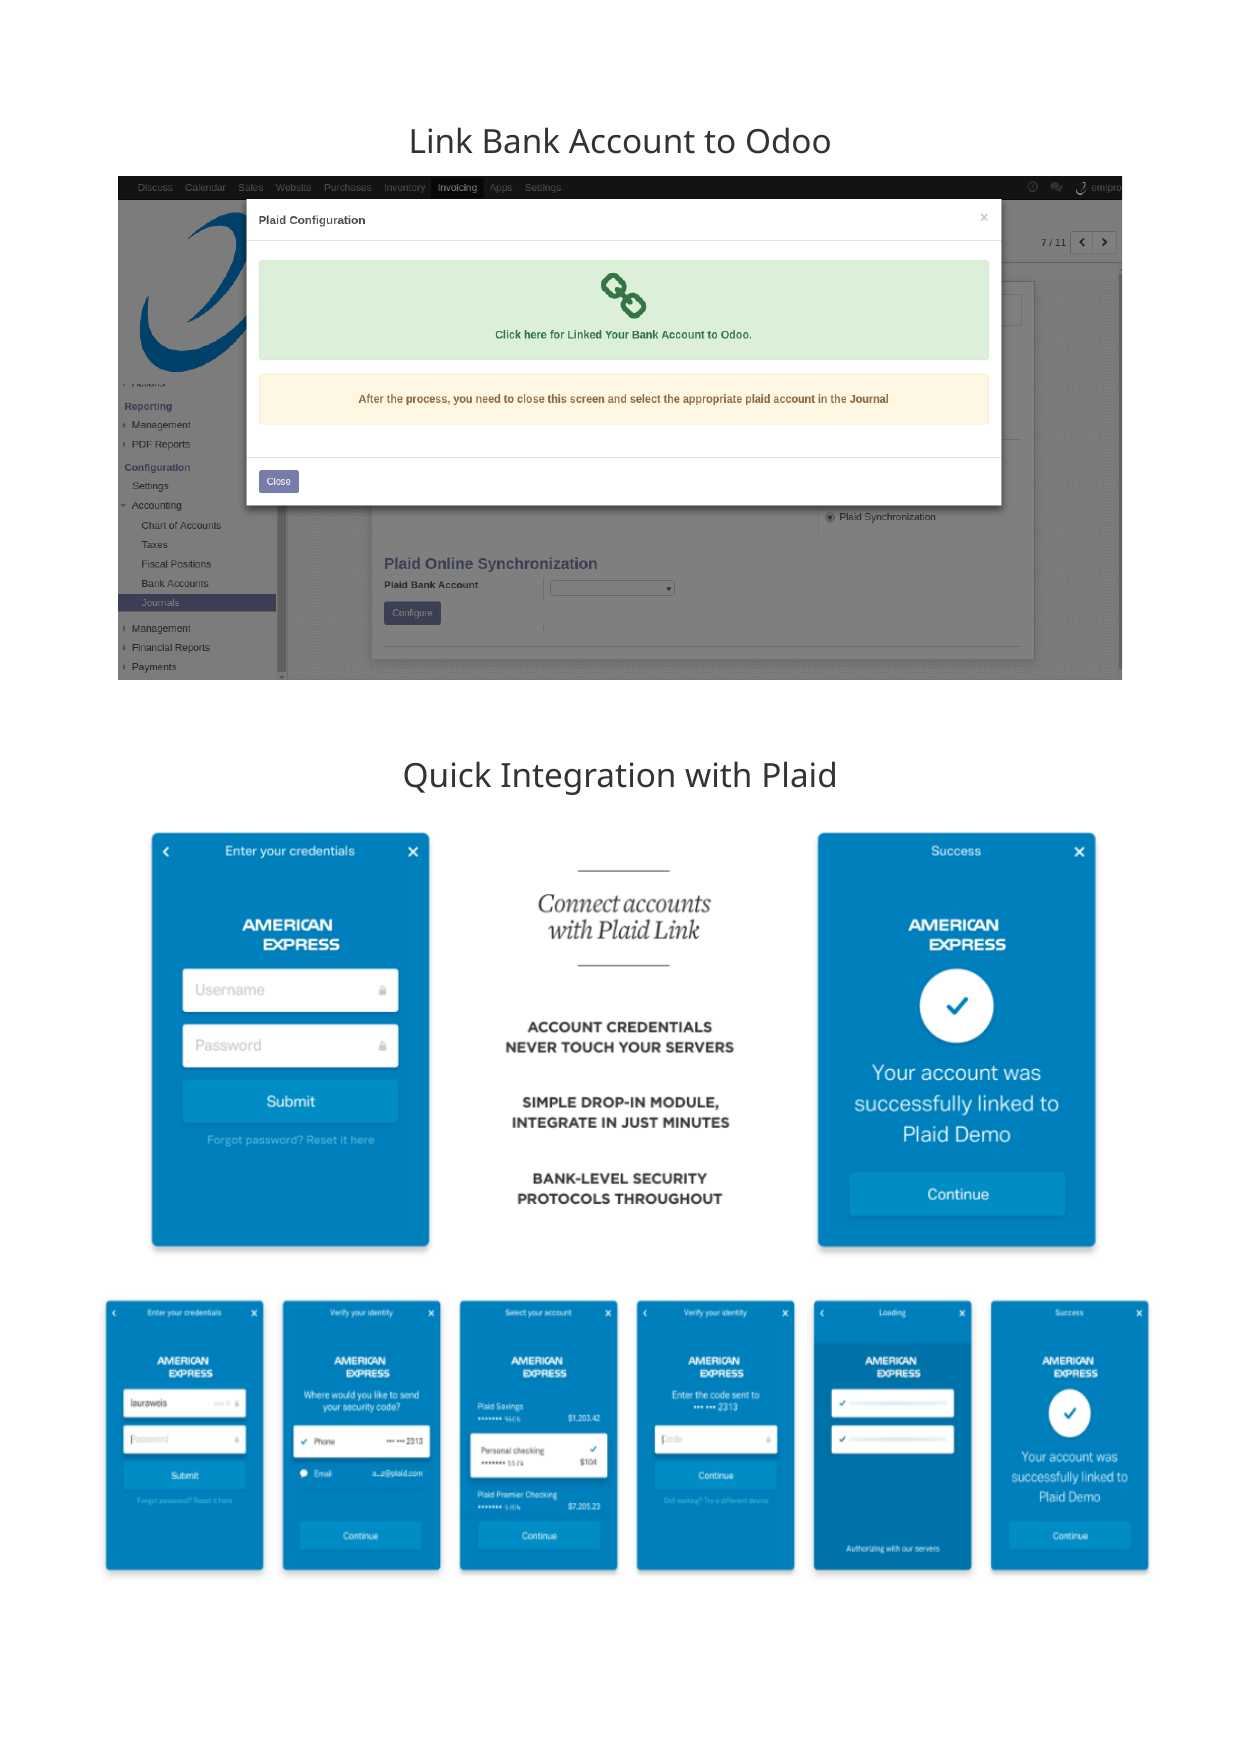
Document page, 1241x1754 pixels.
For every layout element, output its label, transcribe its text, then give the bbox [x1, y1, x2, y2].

subtitle Quick Integration with Plaid [118, 752, 1122, 797]
picture [118, 176, 1123, 680]
picture [72, 810, 1178, 1603]
subtitle Link Bank Account to Odoo [118, 118, 1122, 163]
